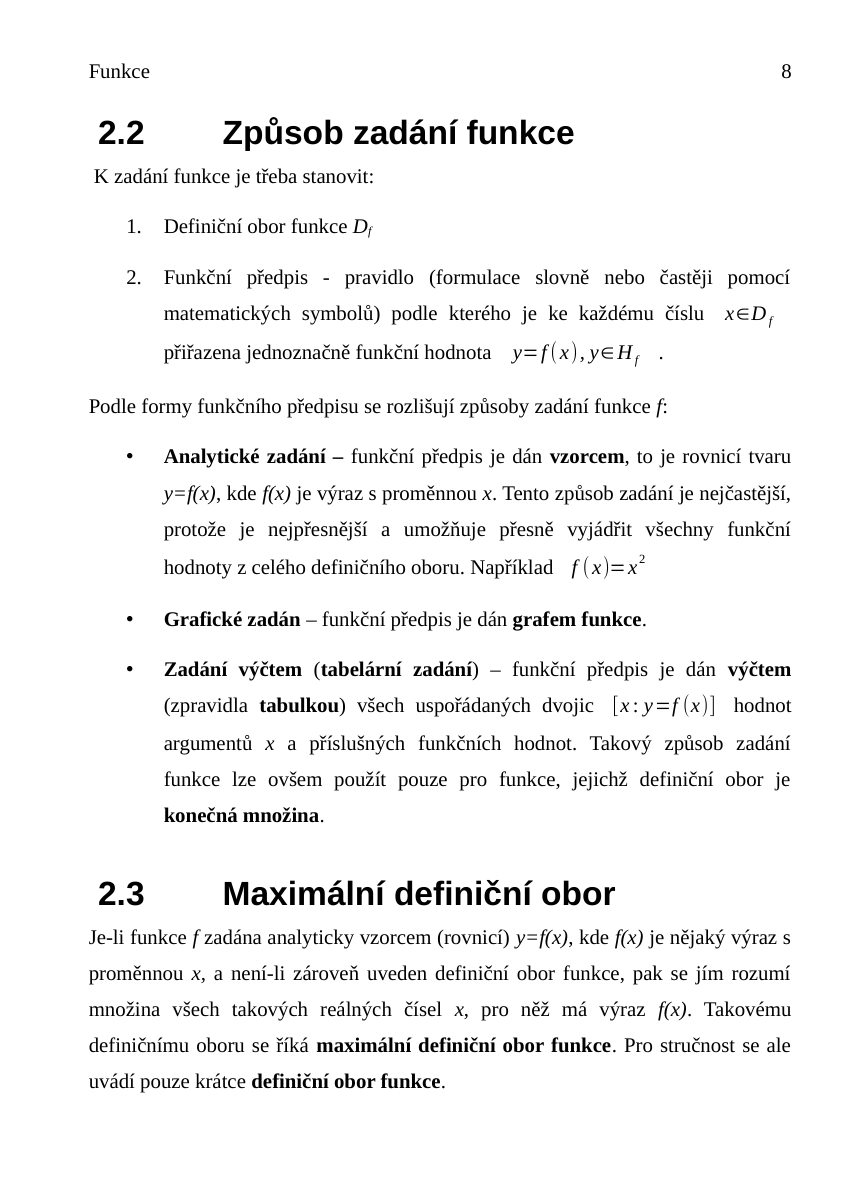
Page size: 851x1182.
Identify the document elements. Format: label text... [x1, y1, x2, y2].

subtitle Způsob zadání funkce [88, 113, 791, 151]
list Grafické zadán – funkční předpis je dán grafem funkce. [126, 607, 791, 631]
list Funkční předpis - pravidlo (formulace slovně nebo častěji pomocí matematických symbolů) podle kterého je ke každému číslupřiřazena jednoznačně funkční hodnota. [126, 265, 791, 367]
text K zadání funkce je třeba stanovit: [88, 164, 791, 188]
subtitle Maximální definiční obor [88, 874, 791, 913]
text Podle formy funkčního předpisu se rozlišují způsoby zadání funkce f: [88, 394, 791, 418]
list Definiční obor funkce Df [126, 214, 791, 238]
list Zadání výčtem (tabelární zadání) – funkční předpis je dán výčtem (zpravidla tabulkou) všech uspořádaných dvojichodnot argumentů x a příslušných funkčních hodnot. Takový způsob zadání funkce lze ovšem použít pouze pro funkce, jejichž definiční obor je konečná množina. [126, 657, 791, 827]
text Je-li funkce f zadána analyticky vzorcem (rovnicí) y=f(x), kde f(x) je nějaký výraz s proměnnou x, a není-li zároveň uveden definiční obor funkce, pak se jím rozumí množina všech takových reálných čísel x, pro něž má výraz f(x). Takovému definičnímu oboru se říká maximální definiční obor funkce. Pro stručnost se ale uvádí pouze krátce definiční obor funkce. [88, 925, 791, 1093]
list Analytické zadání – funkční předpis je dán vzorcem, to je rovnicí tvaru y=f(x), kde f(x) je výraz s proměnnou x. Tento způsob zadání je nejčastější, protože je nejpřesnější a umožňuje přesně vyjádřit všechny funkční hodnoty z celého definičního oboru. Například [126, 444, 791, 580]
